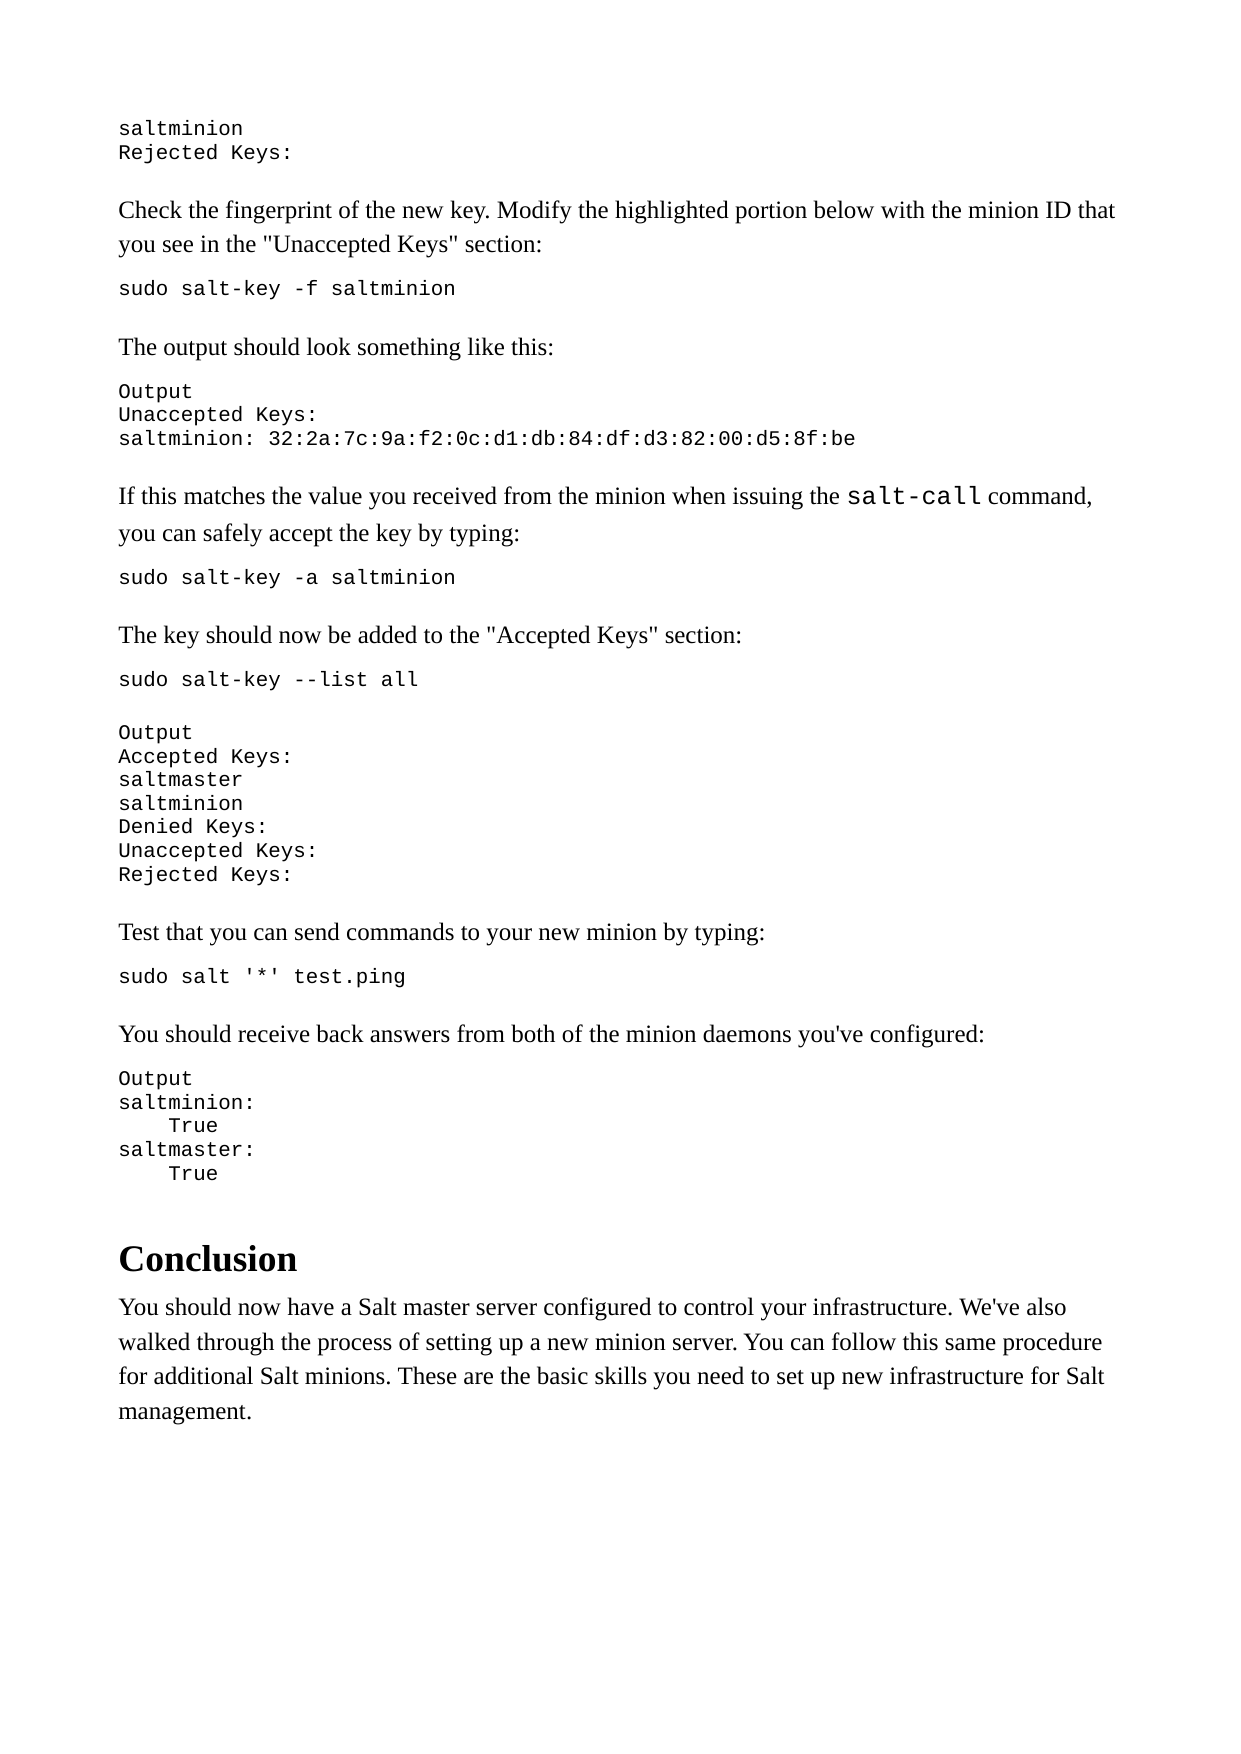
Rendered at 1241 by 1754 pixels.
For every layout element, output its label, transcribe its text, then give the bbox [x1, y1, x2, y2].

text Output [118, 381, 1122, 404]
text sudo salt-key -f saltminion [118, 278, 1122, 302]
text Test that you can send commands to your new minion by typing: [118, 917, 1122, 946]
text Accepted Keys: [118, 746, 1122, 769]
text Denied Keys: [118, 817, 1122, 840]
text If this matches the value you received from the minion when issuing the salt-call command, you can safely accept the key by typing: [118, 481, 1122, 546]
text The output should look something like this: [118, 332, 1122, 360]
text saltmaster [118, 769, 1122, 793]
text You should receive back answers from both of the minion daemons you've configured: [118, 1019, 1122, 1048]
text Rejected Keys: [118, 864, 1122, 887]
text Output [118, 1068, 1122, 1092]
text sudo salt-key --list all [118, 669, 1122, 692]
subtitle Conclusion [118, 1237, 1122, 1280]
text saltminion: 32:2a:7c:9a:f2:0c:d1:db:84:df:d3:82:00:d5:8f:be [118, 428, 1122, 452]
text sudo salt '*' test.ping [118, 966, 1122, 990]
text Check the fingerprint of the new key. Modify the highlighted portion below with the minion ID that you see in the "Unaccepted Keys" section: [118, 195, 1122, 258]
text True [118, 1163, 1122, 1186]
text sudo salt-key -a saltminion [118, 567, 1122, 590]
text saltminion [118, 793, 1122, 817]
text saltmaster: [118, 1139, 1122, 1163]
text True [118, 1116, 1122, 1139]
text The key should now be added to the "Accepted Keys" section: [118, 620, 1122, 648]
text Unaccepted Keys: [118, 404, 1122, 428]
text You should now have a Salt master server configured to control your infrastructure. We've also walked through the process of setting up a new minion server. You can follow this same procedure for additional Salt minions. These are the basic skills you need to set up new infrastructure for Salt management. [118, 1292, 1122, 1424]
text Rejected Keys: [118, 142, 1122, 165]
text Unaccepted Keys: [118, 840, 1122, 864]
text saltminion: [118, 1092, 1122, 1116]
text Output [118, 722, 1122, 746]
text saltminion [118, 118, 1122, 142]
